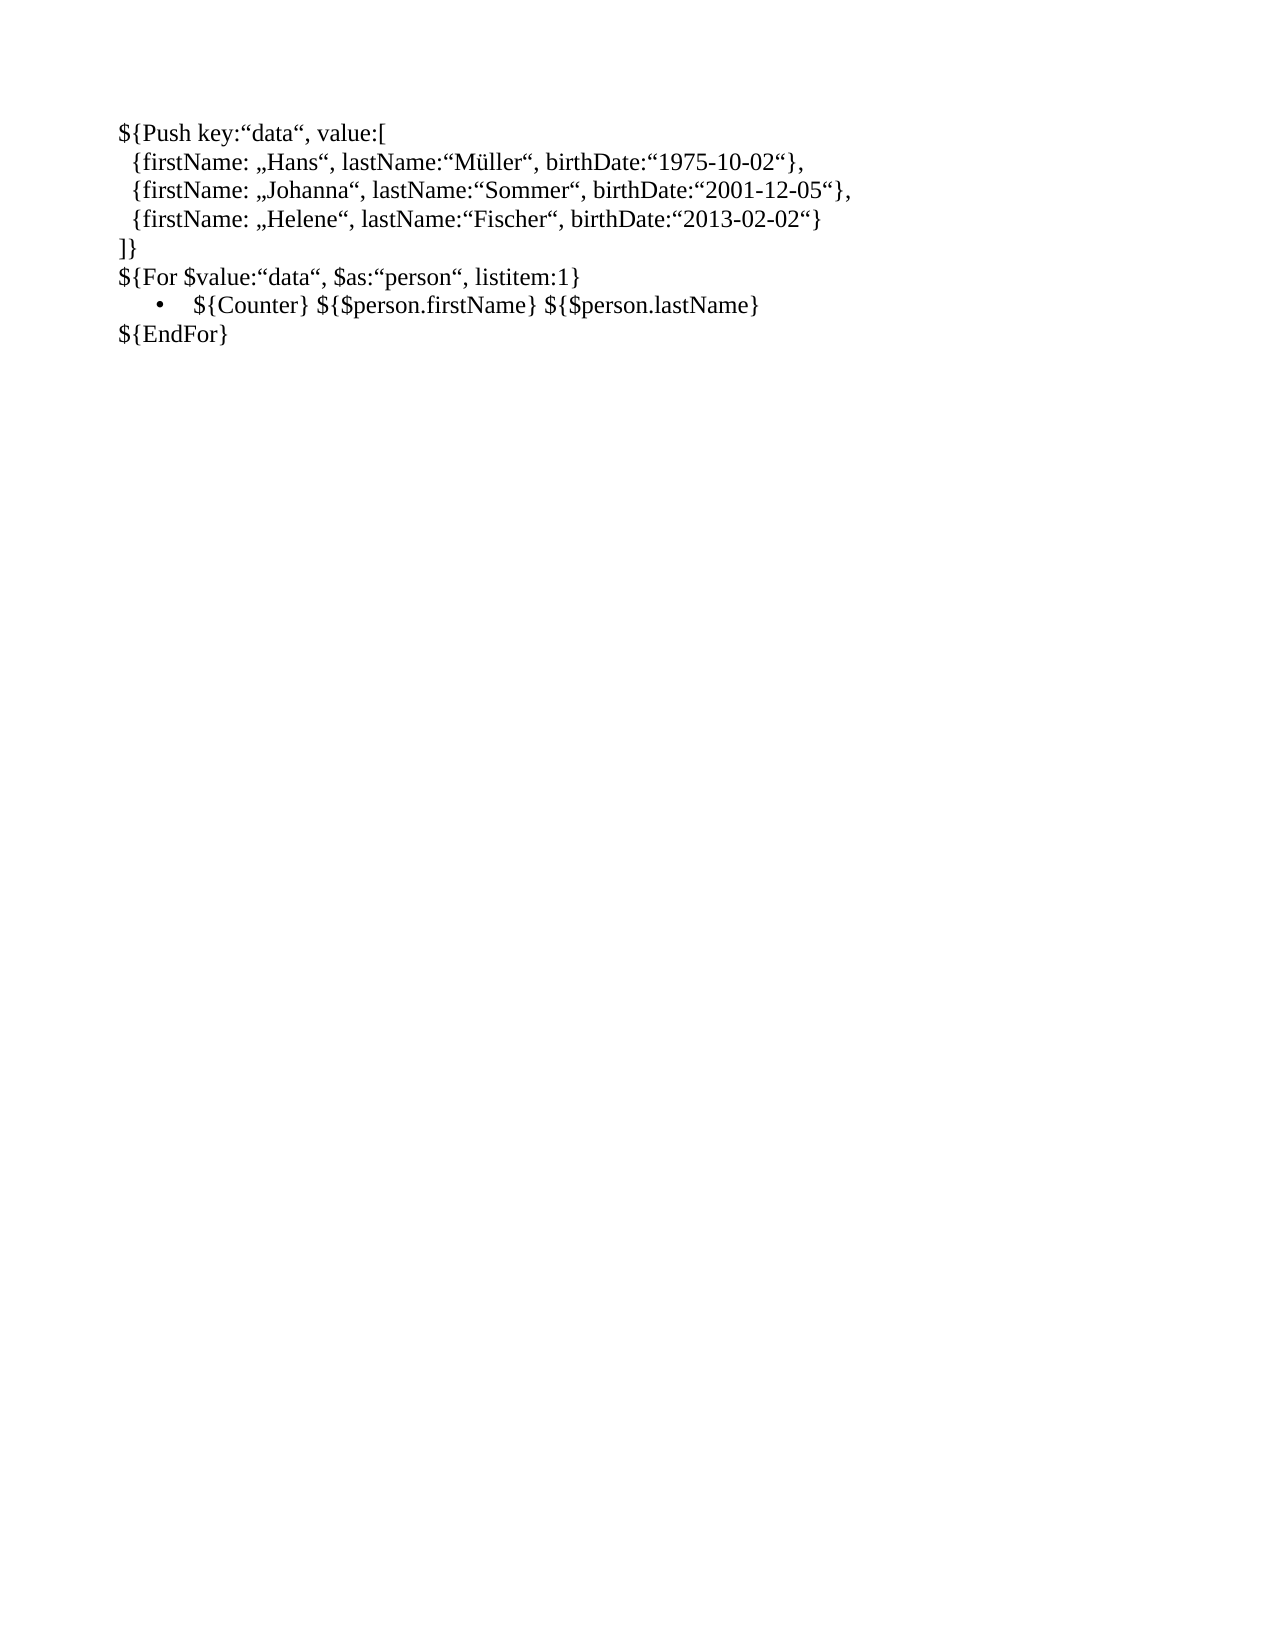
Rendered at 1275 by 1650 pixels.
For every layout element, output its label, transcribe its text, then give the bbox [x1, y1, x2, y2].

text ${For $value:“data“, $as:“person“, listitem:1} [118, 262, 1157, 291]
text ${Push key:“data“, value:[ {firstName: „Hans“, lastName:“Müller“, birthDate:“1975-10-02“}, {firstName: „Johanna“, lastName:“Sommer“, birthDate:“2001-12-05“}, {firstName: „Helene“, lastName:“Fischer“, birthDate:“2013-02-02“} ]} [118, 118, 1157, 262]
list ${Counter} ${$person.firstName} ${$person.lastName} [156, 291, 1157, 319]
text ${EndFor} [118, 319, 1157, 348]
